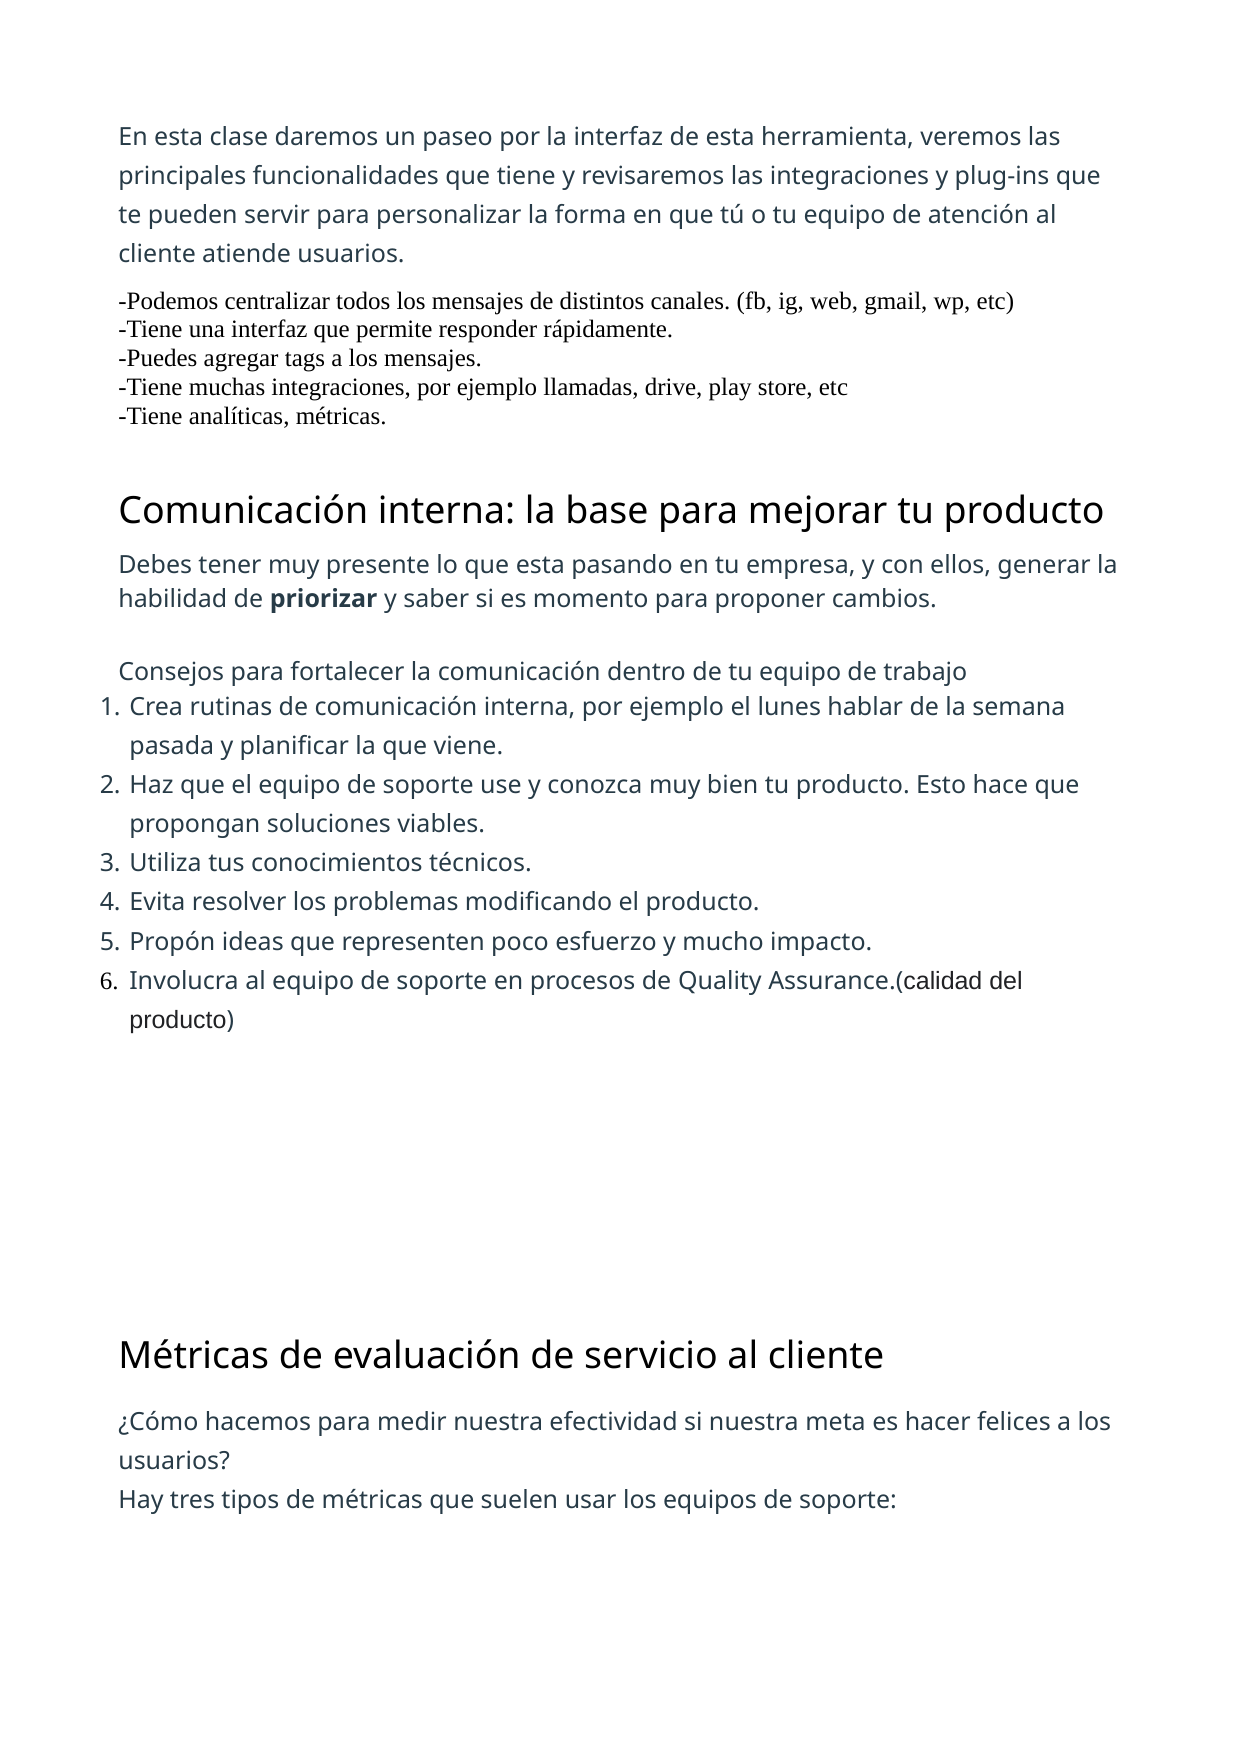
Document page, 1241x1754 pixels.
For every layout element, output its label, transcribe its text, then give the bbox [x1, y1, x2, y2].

text -Tiene analíticas, métricas. [118, 401, 1122, 429]
list Evita resolver los problemas modificando el producto. [118, 884, 1111, 918]
list Propón ideas que representen poco esfuerzo y mucho impacto. [118, 923, 1111, 957]
list Crea rutinas de comunicación interna, por ejemplo el lunes hablar de la semana pasada y planificar la que viene. [118, 688, 1111, 761]
subtitle Consejos para fortalecer la comunicación dentro de tu equipo de trabajo [118, 654, 1122, 688]
subtitle Métricas de evaluación de servicio al cliente [118, 1329, 1122, 1380]
subtitle Debes tener muy presente lo que esta pasando en tu empresa, y con ellos, generar la habilidad de priorizar y saber si es momento para proponer cambios. [118, 547, 1122, 615]
text -Tiene una interfaz que permite responder rápidamente. [118, 314, 1122, 343]
subtitle Comunicación interna: la base para mejorar tu producto [118, 483, 1122, 534]
list Haz que el equipo de soporte use y conozca muy bien tu producto. Esto hace que propongan soluciones viables. [118, 766, 1111, 840]
text ¿Cómo hacemos para medir nuestra efectividad si nuestra meta es hacer felices a los usuarios? Hay tres tipos de métricas que suelen usar los equipos de soporte: [118, 1403, 1122, 1516]
list Involucra al equipo de soporte en procesos de Quality Assurance.(calidad del producto) [118, 962, 1111, 1036]
text -Tiene muchas integraciones, por ejemplo llamadas, drive, play store, etc [118, 372, 1122, 401]
text -Puedes agregar tags a los mensajes. [118, 343, 1122, 372]
text En esta clase daremos un paseo por la interfaz de esta herramienta, veremos las principales funcionalidades que tiene y revisaremos las integraciones y plug-ins que te pueden servir para personalizar la forma en que tú o tu equipo de atención al cliente atiende usuarios. [118, 118, 1122, 270]
list Utiliza tus conocimientos técnicos. [118, 845, 1111, 879]
text -Podemos centralizar todos los mensajes de distintos canales. (fb, ig, web, gmail, wp, etc) [118, 286, 1122, 314]
